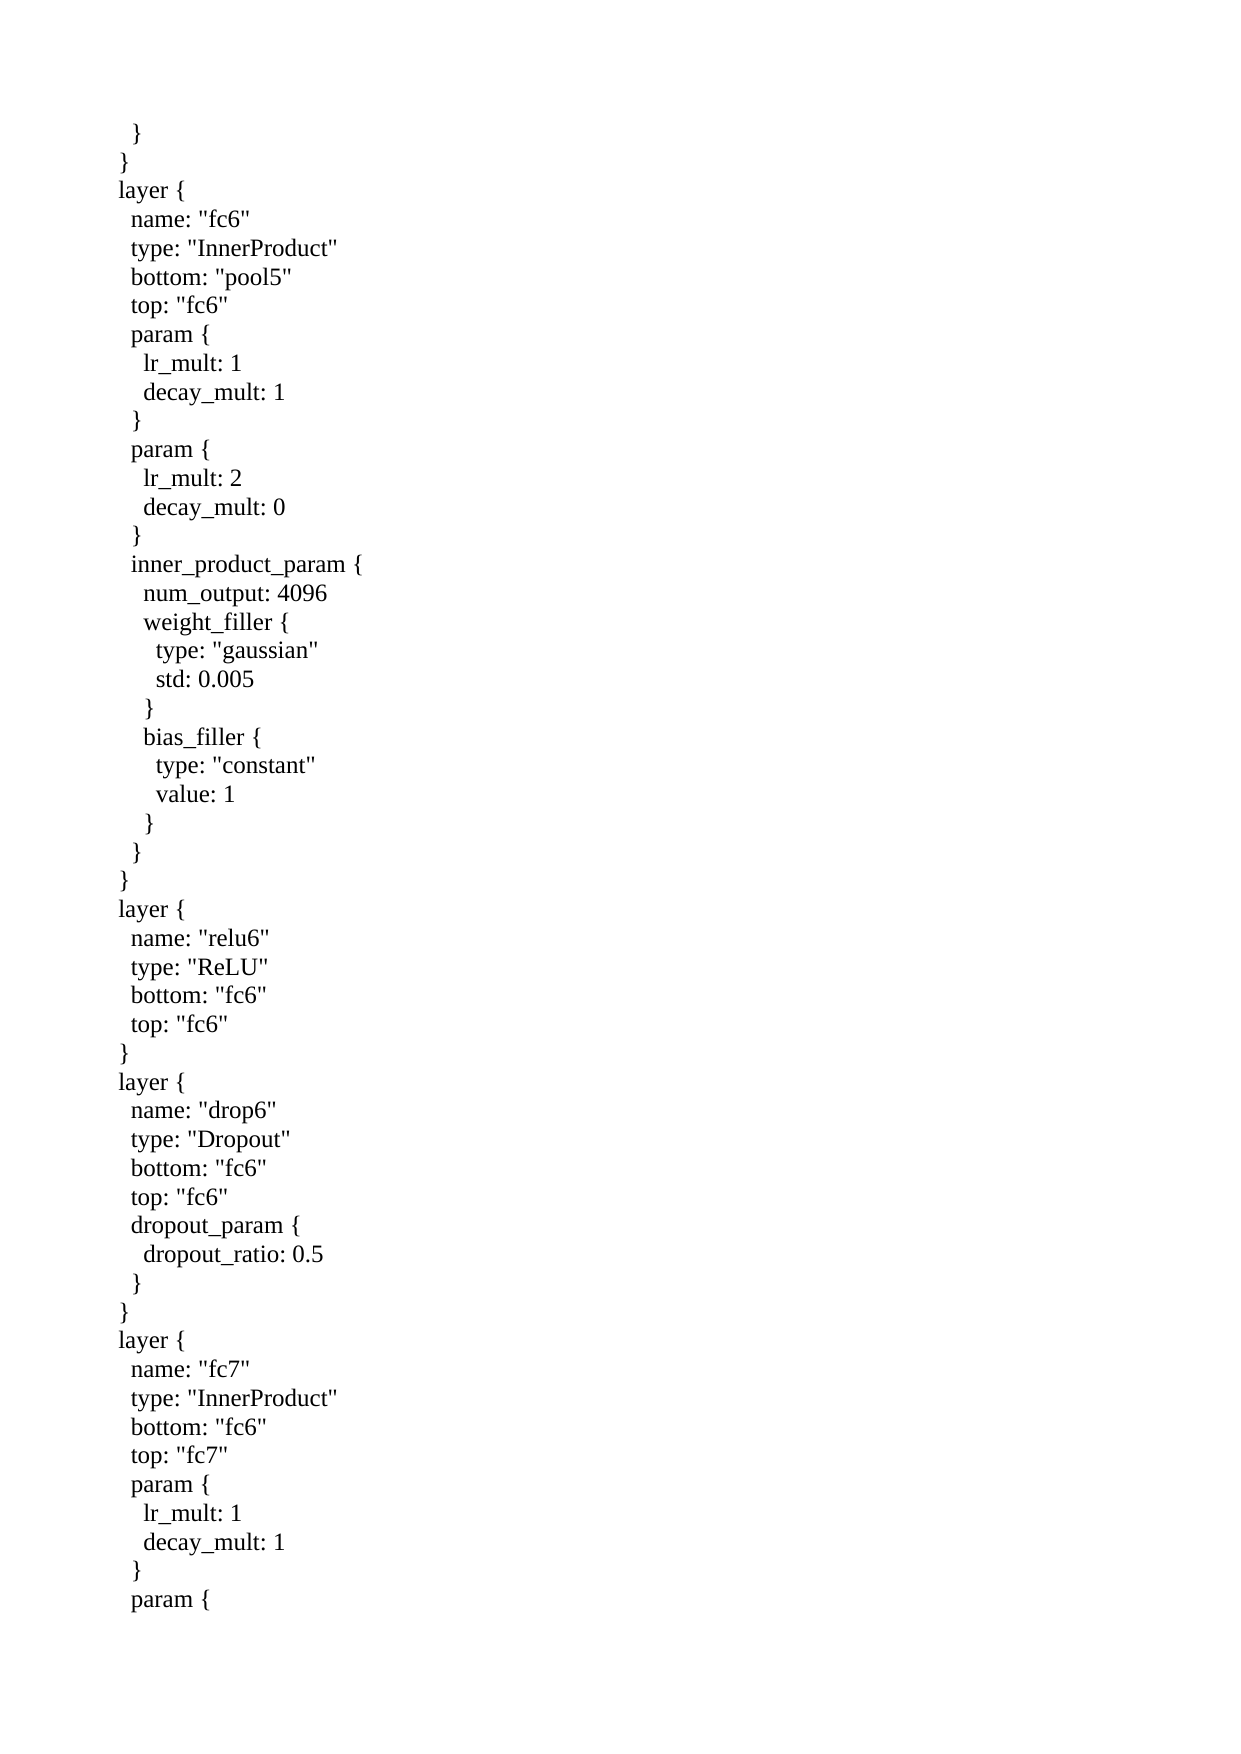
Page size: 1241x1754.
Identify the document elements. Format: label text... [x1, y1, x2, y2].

text lr_mult: 2 [118, 463, 1122, 492]
text bottom: "pool5" [118, 262, 1122, 291]
text layer { [118, 1067, 1122, 1096]
text decay_mult: 1 [118, 377, 1122, 406]
text name: "fc7" [118, 1354, 1122, 1383]
text bottom: "fc6" [118, 1412, 1122, 1441]
text } [118, 866, 1122, 894]
text } [118, 1038, 1122, 1067]
text } [118, 837, 1122, 866]
text layer { [118, 176, 1122, 204]
text bottom: "fc6" [118, 1153, 1122, 1182]
text weight_filler { [118, 607, 1122, 636]
text } [118, 1297, 1122, 1326]
text } [118, 406, 1122, 434]
text lr_mult: 1 [118, 1498, 1122, 1527]
text } [118, 808, 1122, 837]
text dropout_param { [118, 1211, 1122, 1239]
text std: 0.005 [118, 664, 1122, 693]
text dropout_ratio: 0.5 [118, 1239, 1122, 1268]
text top: "fc6" [118, 1182, 1122, 1211]
text type: "Dropout" [118, 1124, 1122, 1153]
text top: "fc6" [118, 1009, 1122, 1038]
text decay_mult: 1 [118, 1527, 1122, 1556]
text top: "fc6" [118, 291, 1122, 319]
text param { [118, 319, 1122, 348]
text layer { [118, 1326, 1122, 1354]
text inner_product_param { [118, 549, 1122, 578]
text type: "constant" [118, 751, 1122, 779]
text } [118, 147, 1122, 176]
text type: "InnerProduct" [118, 1383, 1122, 1412]
text type: "ReLU" [118, 952, 1122, 981]
text } [118, 693, 1122, 722]
text num_output: 4096 [118, 578, 1122, 607]
text param { [118, 1584, 1122, 1613]
text type: "gaussian" [118, 636, 1122, 664]
text layer { [118, 894, 1122, 923]
text bias_filler { [118, 722, 1122, 751]
text } [118, 521, 1122, 549]
text name: "relu6" [118, 923, 1122, 952]
text param { [118, 434, 1122, 463]
text name: "fc6" [118, 204, 1122, 233]
text bottom: "fc6" [118, 981, 1122, 1009]
text } [118, 118, 1122, 147]
text top: "fc7" [118, 1441, 1122, 1469]
text } [118, 1556, 1122, 1584]
text type: "InnerProduct" [118, 233, 1122, 262]
text param { [118, 1469, 1122, 1498]
text lr_mult: 1 [118, 348, 1122, 377]
text } [118, 1268, 1122, 1297]
text name: "drop6" [118, 1096, 1122, 1124]
text decay_mult: 0 [118, 492, 1122, 521]
text value: 1 [118, 779, 1122, 808]
